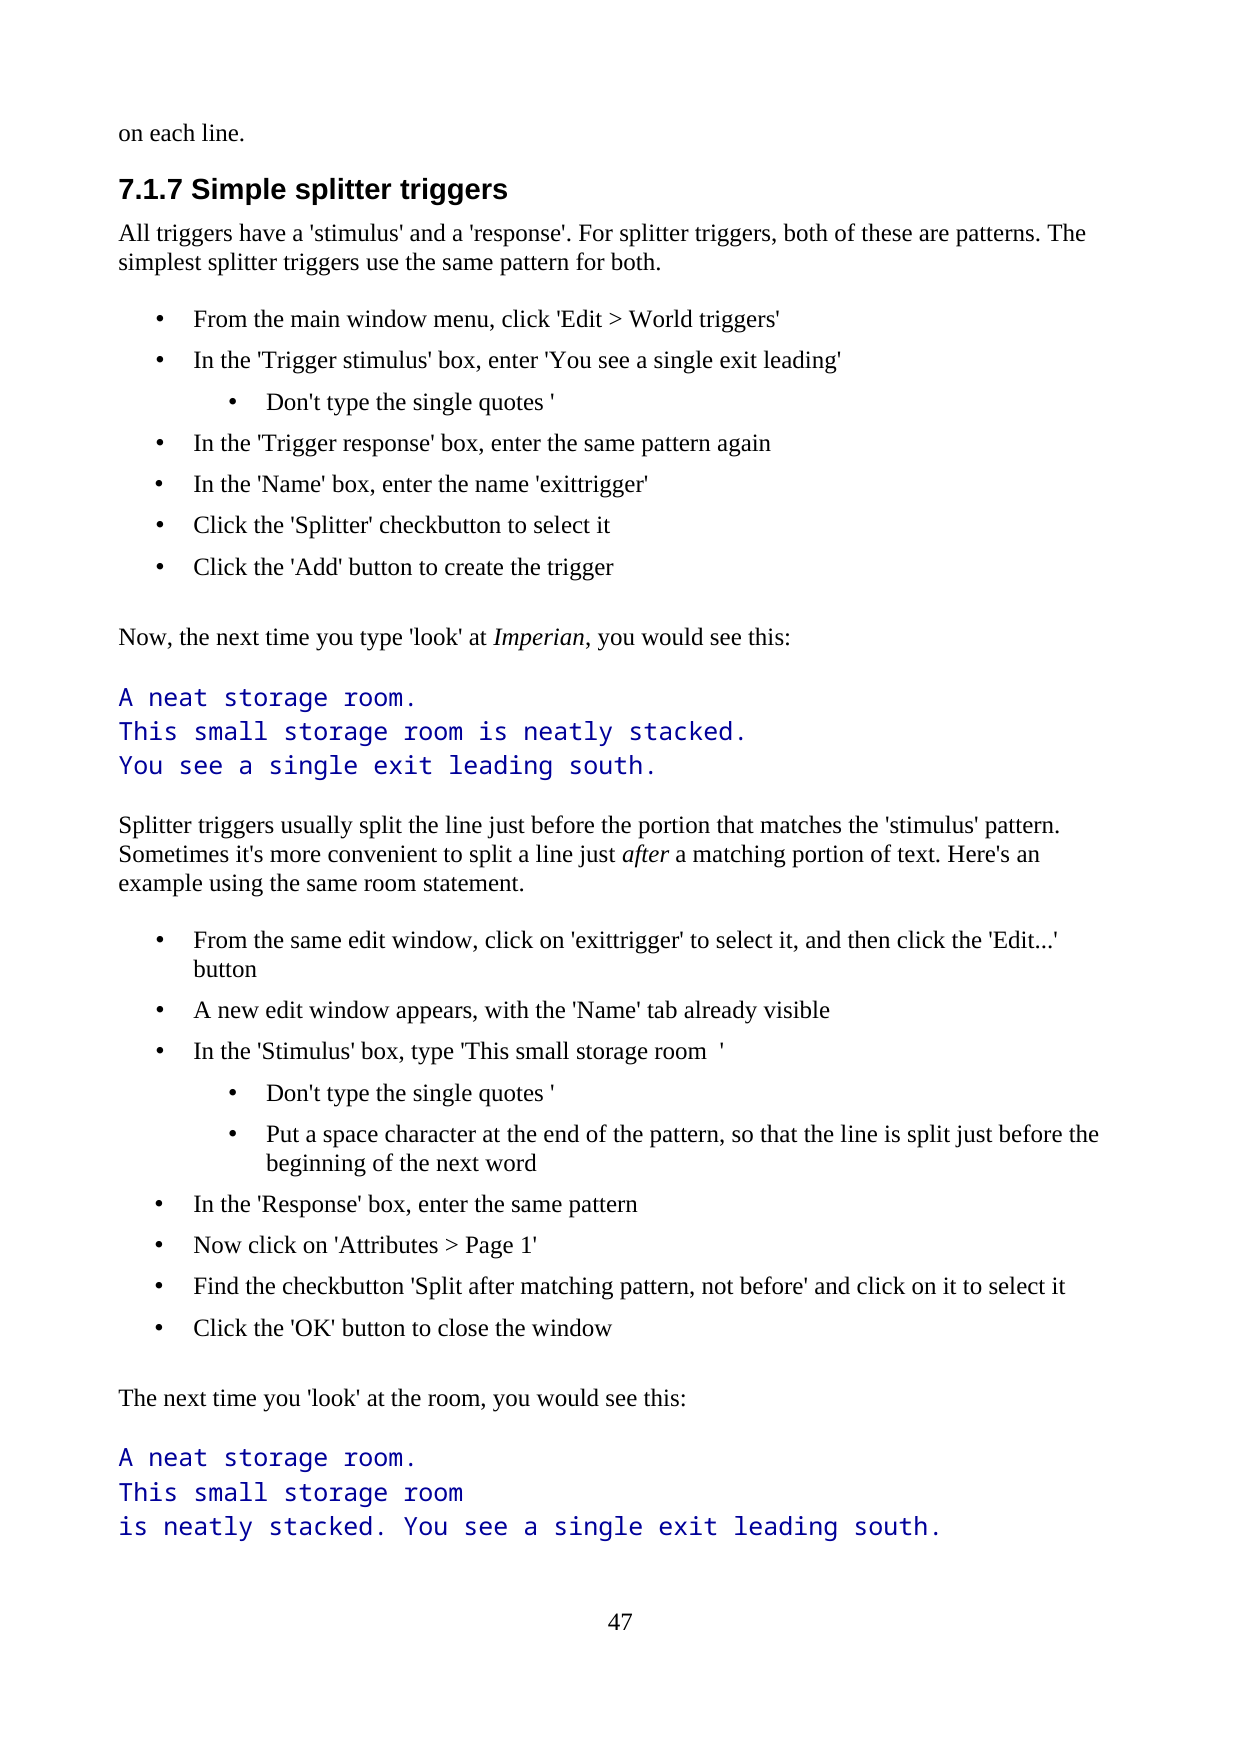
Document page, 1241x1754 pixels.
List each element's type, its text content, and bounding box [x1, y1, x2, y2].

text This small storage room [118, 1474, 1122, 1508]
list Don't type the single quotes ' [228, 1078, 1122, 1106]
text The next time you 'look' at the room, you would see this: [118, 1383, 1122, 1411]
list Click the 'OK' button to close the window [154, 1313, 1122, 1341]
text All triggers have a 'stimulus' and a 'response'. For splitter triggers, both of these are patterns. The simplest splitter triggers use the same pattern for both. [118, 218, 1122, 275]
text A neat storage room. [118, 1440, 1122, 1474]
list In the 'Trigger stimulus' box, enter 'You see a single exit leading' [156, 345, 1122, 374]
list Click the 'Splitter' checkbutton to select it [156, 510, 1122, 539]
list In the 'Trigger response' box, enter the same pattern again [156, 428, 1122, 457]
text on each line. [118, 118, 1122, 147]
text A neat storage room. [118, 679, 1122, 713]
list Don't type the single quotes ' [228, 387, 1122, 415]
subtitle 7.1.7 Simple splitter triggers [118, 172, 1122, 205]
text You see a single exit leading south. [118, 747, 1122, 781]
text Now, the next time you type 'look' at Imperian, you would see this: [118, 622, 1122, 650]
list A new edit window appears, with the 'Name' tab already visible [156, 995, 1122, 1024]
list From the same edit window, click on 'exittrigger' to select it, and then click the 'Edit...' button [156, 925, 1122, 983]
list From the main window menu, click 'Edit > World triggers' [156, 304, 1122, 333]
list Put a space character at the end of the pattern, so that the line is split just before the beginning of the next word [228, 1119, 1122, 1176]
text This small storage room is neatly stacked. [118, 713, 1122, 747]
list In the 'Name' box, enter the name 'exittrigger' [154, 469, 1122, 498]
text Splitter triggers usually split the line just before the portion that matches the 'stimulus' pattern. Sometimes it's more convenient to split a line just after a matching portion of text. Here's an example using the same room statement. [118, 810, 1122, 896]
list In the 'Response' box, enter the same pattern [154, 1189, 1122, 1218]
list In the 'Stimulus' box, type 'This small storage room ' [156, 1036, 1122, 1065]
list Find the checkbutton 'Split after matching pattern, not before' and click on it to select it [154, 1271, 1122, 1300]
text is neatly stacked. You see a single exit leading south. [118, 1508, 1122, 1542]
list Now click on 'Attributes > Page 1' [154, 1230, 1122, 1259]
list Click the 'Add' button to create the trigger [156, 552, 1122, 580]
